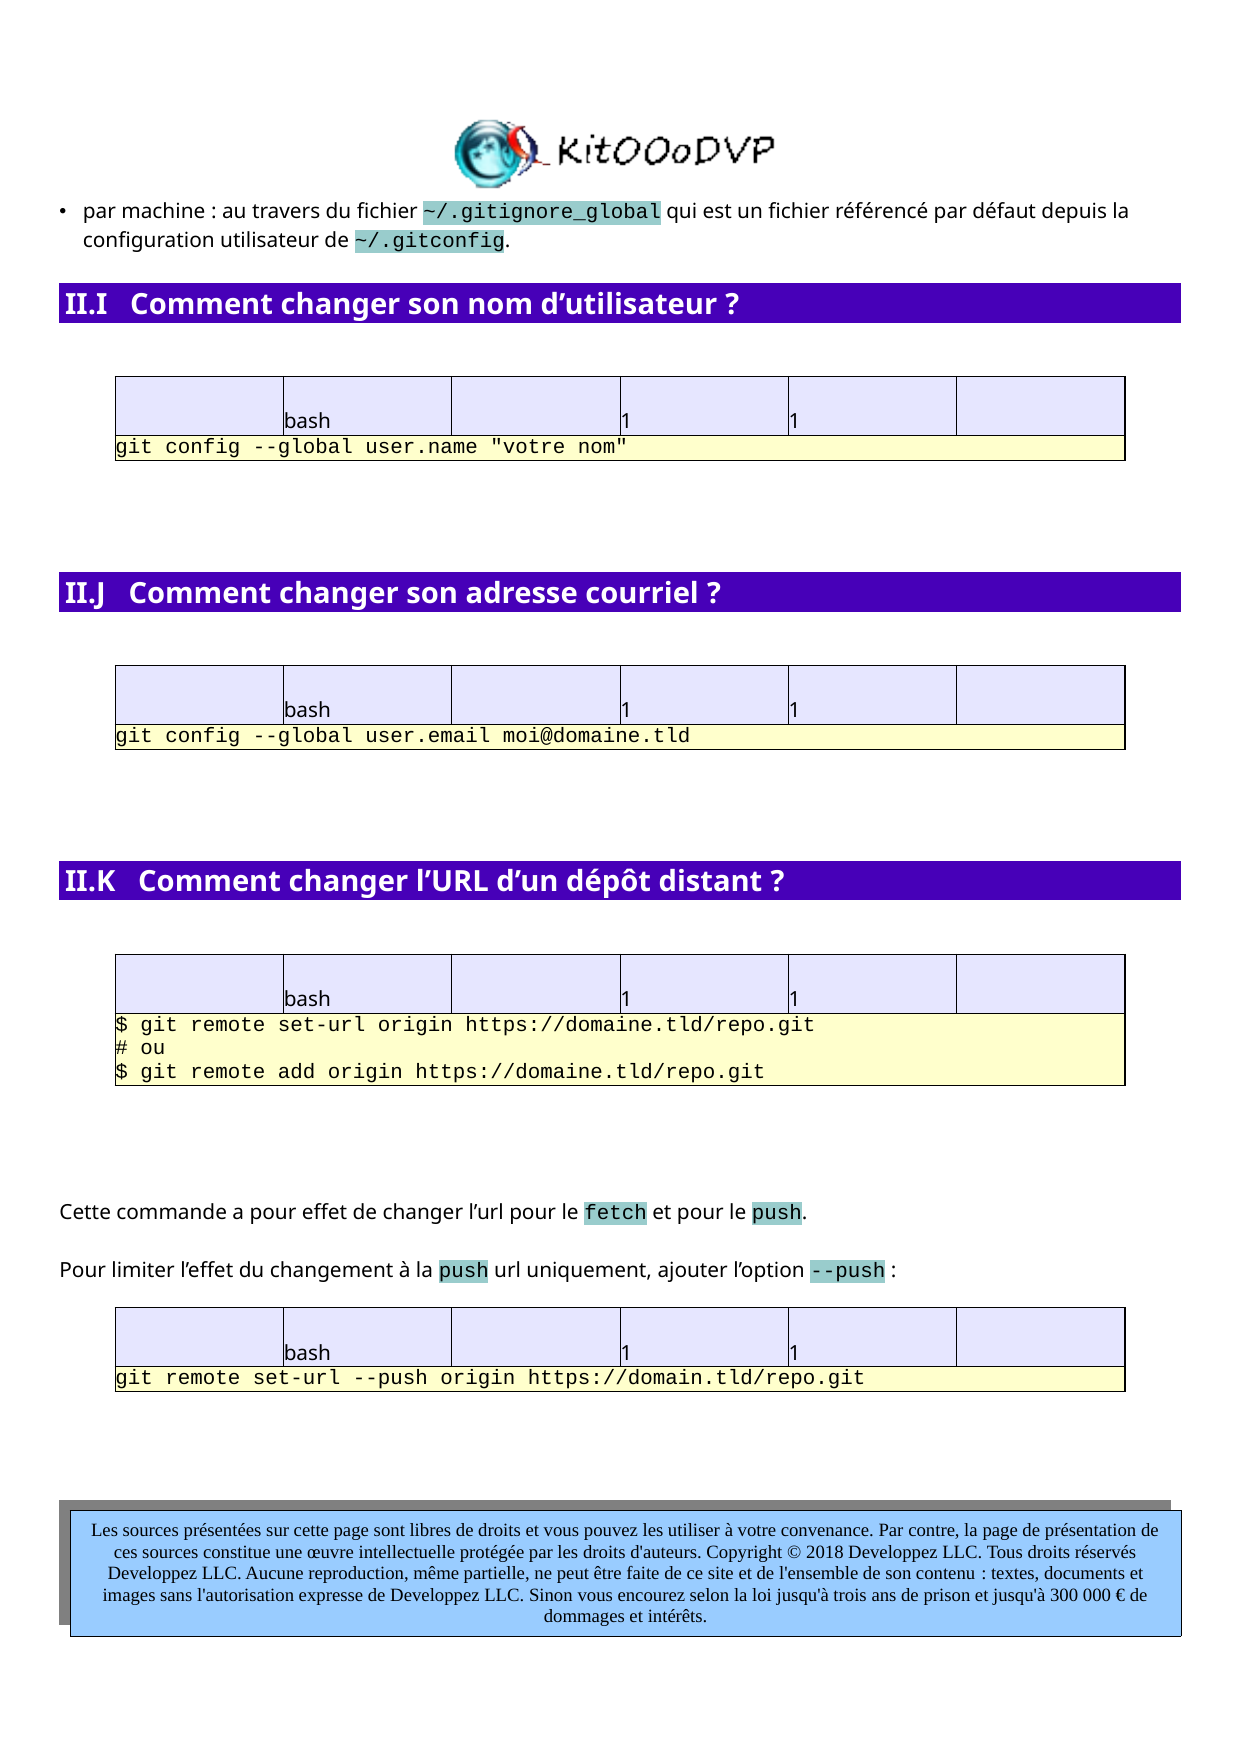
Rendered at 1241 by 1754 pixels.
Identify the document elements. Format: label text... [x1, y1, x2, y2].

table_header 1 [789, 666, 956, 724]
subtitle Comment changer son nom d’utilisateur ? [59, 283, 1181, 323]
list par machine : au travers du fichier ~/.gitignore_global qui est un fichier référencé par défaut depuis la configuration utilisateur de ~/.gitconfig. [59, 196, 1181, 253]
table_header 1 [621, 377, 788, 435]
table_header [957, 377, 1124, 435]
table_header [957, 955, 1124, 1013]
table_header [116, 666, 283, 724]
table_header [116, 955, 283, 1013]
picture [453, 118, 781, 191]
table_header [957, 1308, 1124, 1366]
subtitle Comment changer l’URL d’un dépôt distant ? [59, 861, 1181, 900]
table_header [452, 955, 620, 1013]
table_header bash [284, 1308, 451, 1366]
table_header [957, 666, 1124, 724]
table_header [452, 666, 620, 724]
table_header 1 [621, 666, 788, 724]
table_header 1 [621, 1308, 788, 1366]
table_header 1 [789, 377, 956, 435]
table_header [116, 377, 283, 435]
text Pour limiter l’effet du changement à la push url uniquement, ajouter l’option --push : [59, 1255, 1181, 1283]
subtitle Comment changer son adresse courriel ? [59, 572, 1181, 612]
text Cette commande a pour effet de changer l’url pour le fetch et pour le push. [59, 1197, 1181, 1225]
table_header bash [284, 955, 451, 1013]
table_header 1 [789, 1308, 956, 1366]
table_header [452, 1308, 620, 1366]
table_header [116, 1308, 283, 1366]
table_header 1 [621, 955, 788, 1013]
table_header bash [284, 377, 451, 435]
table_header [452, 377, 620, 435]
table_header 1 [789, 955, 956, 1013]
table_header bash [284, 666, 451, 724]
